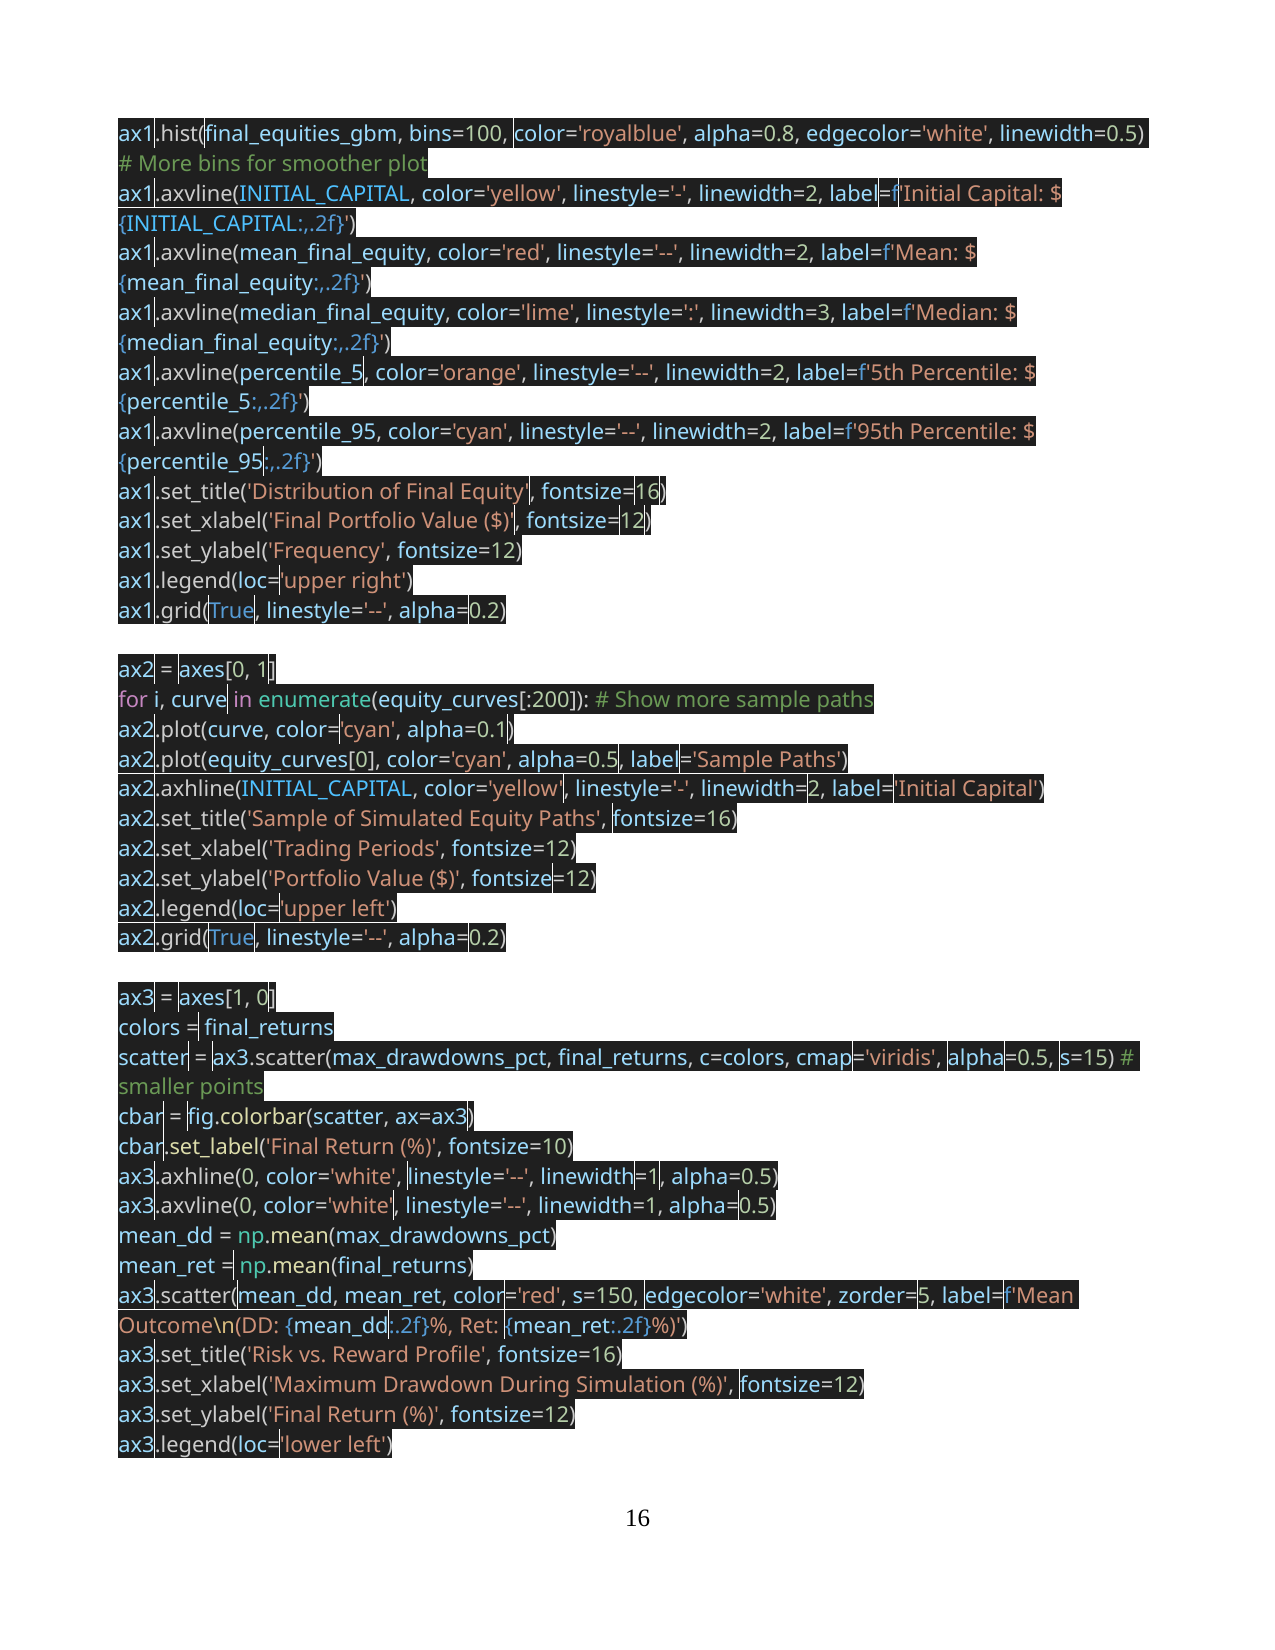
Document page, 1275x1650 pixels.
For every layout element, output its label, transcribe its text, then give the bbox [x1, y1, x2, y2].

text ax3.set_ylabel('Final Return (%)', fontsize=12) [118, 1399, 1157, 1429]
text ax2.set_xlabel('Trading Periods', fontsize=12) [118, 833, 1157, 863]
text ax2.set_title('Sample of Simulated Equity Paths', fontsize=16) [118, 803, 1157, 833]
text ax1.axvline(percentile_95, color='cyan', linestyle='--', linewidth=2, label=f'95th Percentile: ${percentile_95:,.2f}') [118, 416, 1157, 476]
text ax3.scatter(mean_dd, mean_ret, color='red', s=150, edgecolor='white', zorder=5, label=f'Mean Outcome\n(DD: {mean_dd:.2f}%, Ret: {mean_ret:.2f}%)') [118, 1280, 1157, 1339]
text ax3.legend(loc='lower left') [118, 1429, 1157, 1458]
text ax1.legend(loc='upper right') [118, 565, 1157, 595]
text ax2.plot(curve, color='cyan', alpha=0.1) [118, 714, 1157, 744]
text ax2 = axes[0, 1] [118, 654, 1157, 684]
text cbar.set_label('Final Return (%)', fontsize=10) [118, 1131, 1157, 1161]
text ax3.axhline(0, color='white', linestyle='--', linewidth=1, alpha=0.5) [118, 1161, 1157, 1190]
text ax1.set_title('Distribution of Final Equity', fontsize=16) [118, 476, 1157, 505]
text ax1.set_ylabel('Frequency', fontsize=12) [118, 535, 1157, 565]
text colors = final_returns [118, 1012, 1157, 1041]
text ax2.plot(equity_curves[0], color='cyan', alpha=0.5, label='Sample Paths') [118, 744, 1157, 773]
text ax1.set_xlabel('Final Portfolio Value ($)', fontsize=12) [118, 505, 1157, 535]
text scatter = ax3.scatter(max_drawdowns_pct, final_returns, c=colors, cmap='viridis', alpha=0.5, s=15) # smaller points [118, 1041, 1157, 1101]
text ax1.axvline(percentile_5, color='orange', linestyle='--', linewidth=2, label=f'5th Percentile: ${percentile_5:,.2f}') [118, 356, 1157, 416]
text mean_ret = np.mean(final_returns) [118, 1250, 1157, 1280]
text ax1.axvline(median_final_equity, color='lime', linestyle=':', linewidth=3, label=f'Median: ${median_final_equity:,.2f}') [118, 297, 1157, 356]
text ax2.axhline(INITIAL_CAPITAL, color='yellow', linestyle='-', linewidth=2, label='Initial Capital') [118, 773, 1157, 803]
text ax2.legend(loc='upper left') [118, 893, 1157, 922]
text ax1.axvline(INITIAL_CAPITAL, color='yellow', linestyle='-', linewidth=2, label=f'Initial Capital: ${INITIAL_CAPITAL:,.2f}') [118, 178, 1157, 237]
text ax3 = axes[1, 0] [118, 982, 1157, 1012]
text for i, curve in enumerate(equity_curves[:200]): # Show more sample paths [118, 684, 1157, 714]
text ax2.set_ylabel('Portfolio Value ($)', fontsize=12) [118, 863, 1157, 893]
text cbar = fig.colorbar(scatter, ax=ax3) [118, 1101, 1157, 1131]
text ax3.set_xlabel('Maximum Drawdown During Simulation (%)', fontsize=12) [118, 1369, 1157, 1399]
text mean_dd = np.mean(max_drawdowns_pct) [118, 1220, 1157, 1250]
text ax1.hist(final_equities_gbm, bins=100, color='royalblue', alpha=0.8, edgecolor='white', linewidth=0.5) # More bins for smoother plot [118, 118, 1157, 178]
text ax3.set_title('Risk vs. Reward Profile', fontsize=16) [118, 1339, 1157, 1369]
text ax1.grid(True, linestyle='--', alpha=0.2) [118, 595, 1157, 624]
text ax1.axvline(mean_final_equity, color='red', linestyle='--', linewidth=2, label=f'Mean: ${mean_final_equity:,.2f}') [118, 237, 1157, 297]
text ax3.axvline(0, color='white', linestyle='--', linewidth=1, alpha=0.5) [118, 1190, 1157, 1220]
text ax2.grid(True, linestyle='--', alpha=0.2) [118, 922, 1157, 952]
